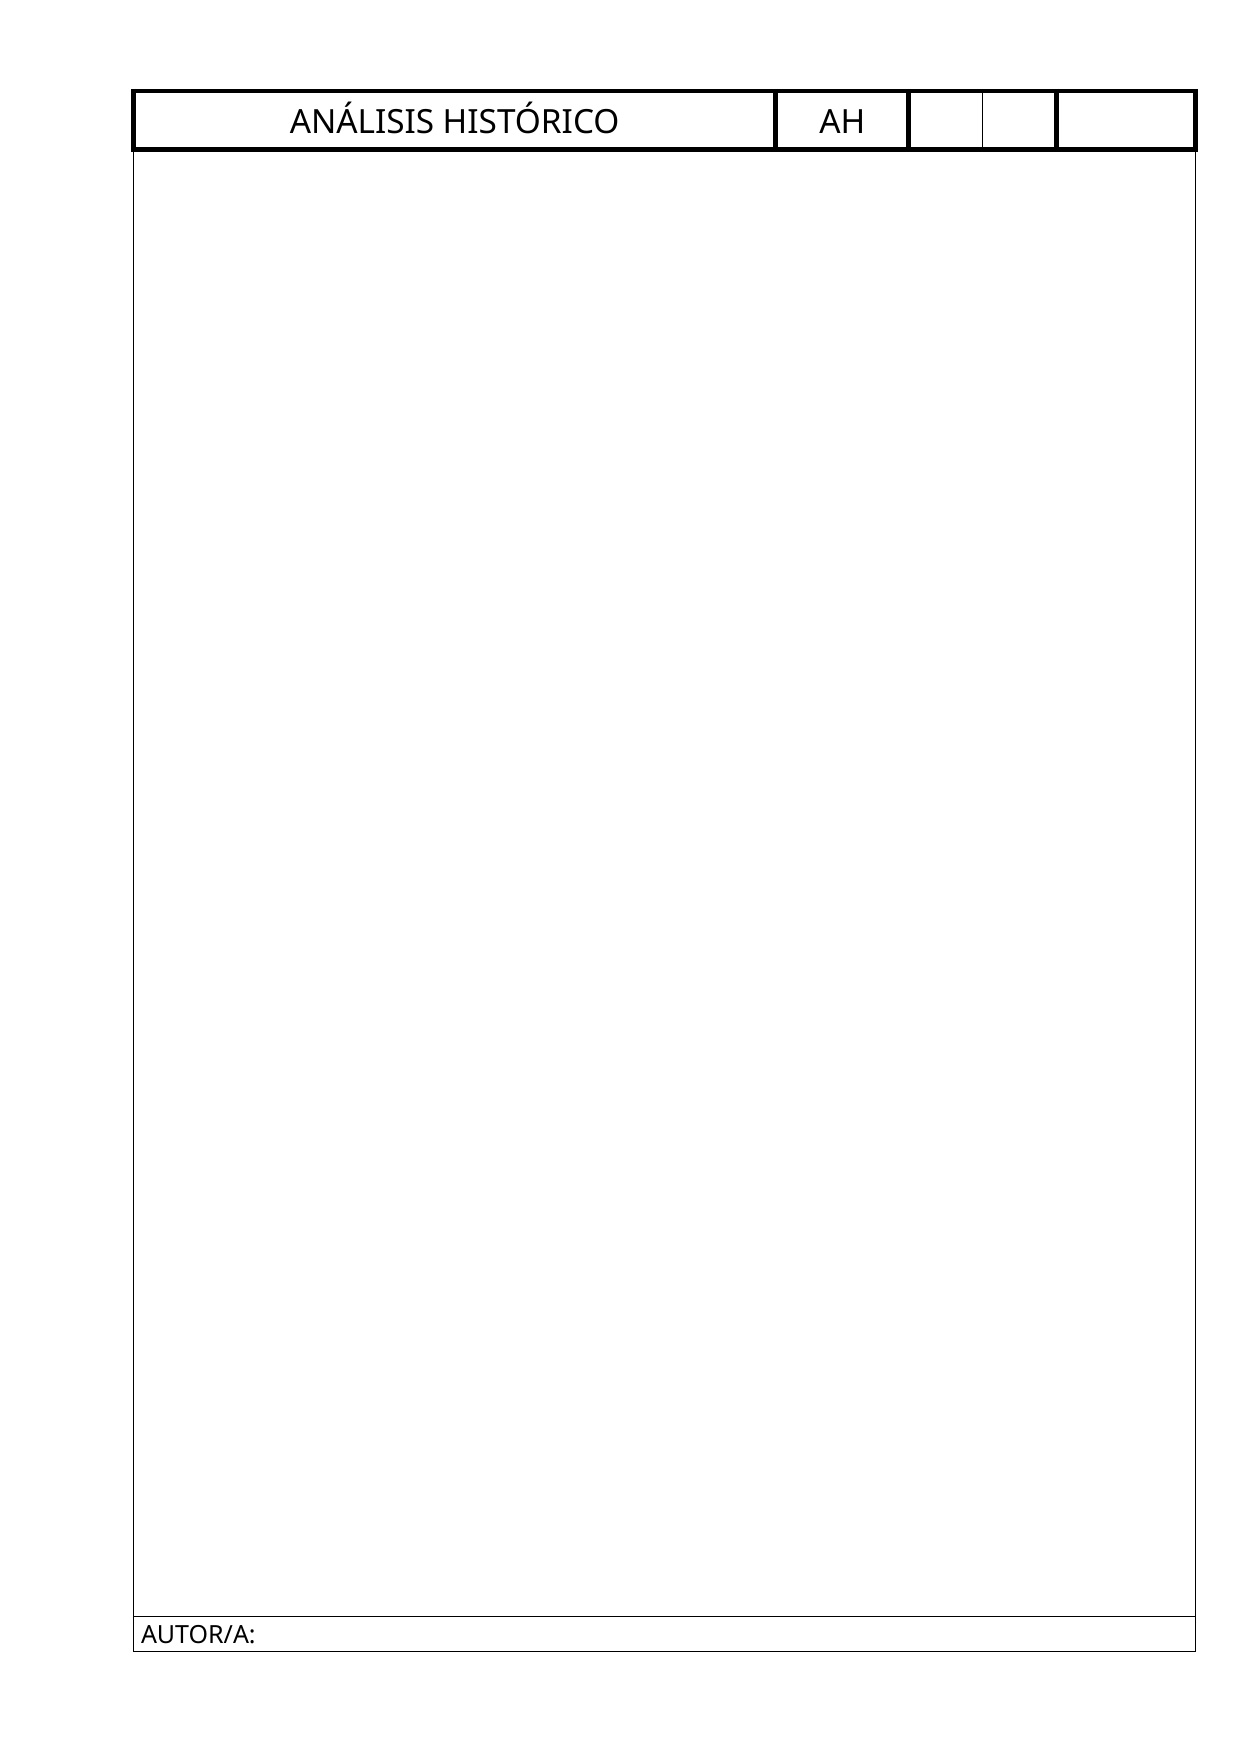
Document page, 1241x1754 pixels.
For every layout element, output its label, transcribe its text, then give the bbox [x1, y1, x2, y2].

table_header AH [778, 93, 906, 147]
table_cell [134, 152, 1195, 1616]
table_cell AUTOR/A: [134, 1617, 1195, 1651]
table_header [983, 93, 1054, 147]
table_header [911, 93, 982, 147]
table_header ANÁLISIS HISTÓRICO [136, 93, 773, 147]
table_header [1059, 93, 1193, 147]
